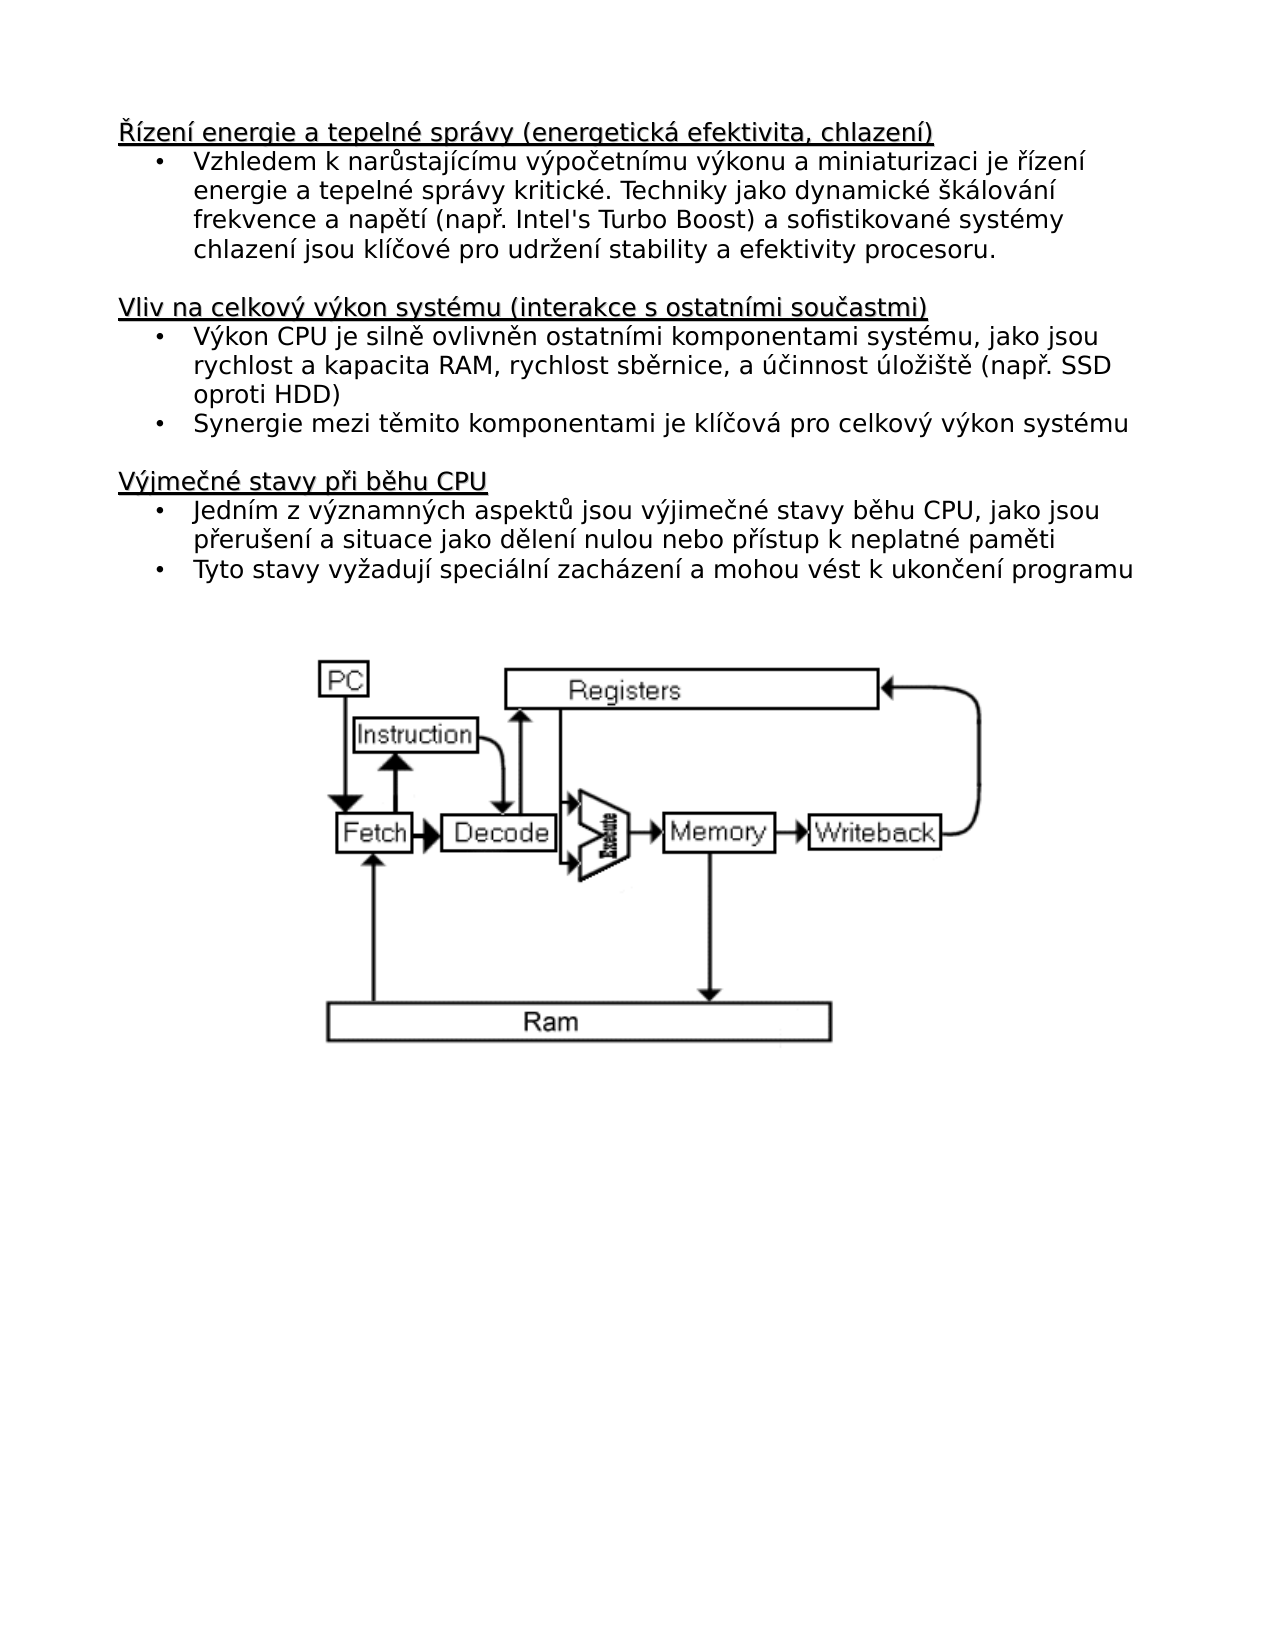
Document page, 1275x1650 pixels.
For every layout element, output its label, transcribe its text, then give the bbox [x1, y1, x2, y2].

text Výjmečné stavy při běhu CPU [118, 467, 1157, 496]
list Synergie mezi těmito komponentami je klíčová pro celkový výkon systému [156, 409, 1157, 438]
text Vliv na celkový výkon systému (interakce s ostatními součastmi) [118, 293, 1157, 322]
list Jedním z významných aspektů jsou výjimečné stavy běhu CPU, jako jsou přerušení a situace jako dělení nulou nebo přístup k neplatné paměti [156, 496, 1157, 555]
list Výkon CPU je silně ovlivněn ostatními komponentami systému, jako jsou rychlost a kapacita RAM, rychlost sběrnice, a účinnost úložiště (např. SSD oproti HDD) [156, 322, 1157, 409]
picture [298, 615, 1002, 1084]
list Tyto stavy vyžadují speciální zacházení a mohou vést k ukončení programu [156, 555, 1157, 584]
list Vzhledem k narůstajícímu výpočetnímu výkonu a miniaturizaci je řízení energie a tepelné správy kritické. Techniky jako dynamické škálování frekvence a napětí (např. Intel's Turbo Boost) a sofistikované systémy chlazení jsou klíčové pro udržení stability a efektivity procesoru. [156, 147, 1157, 264]
text Řízení energie a tepelné správy (energetická efektivita, chlazení) [118, 118, 1157, 147]
